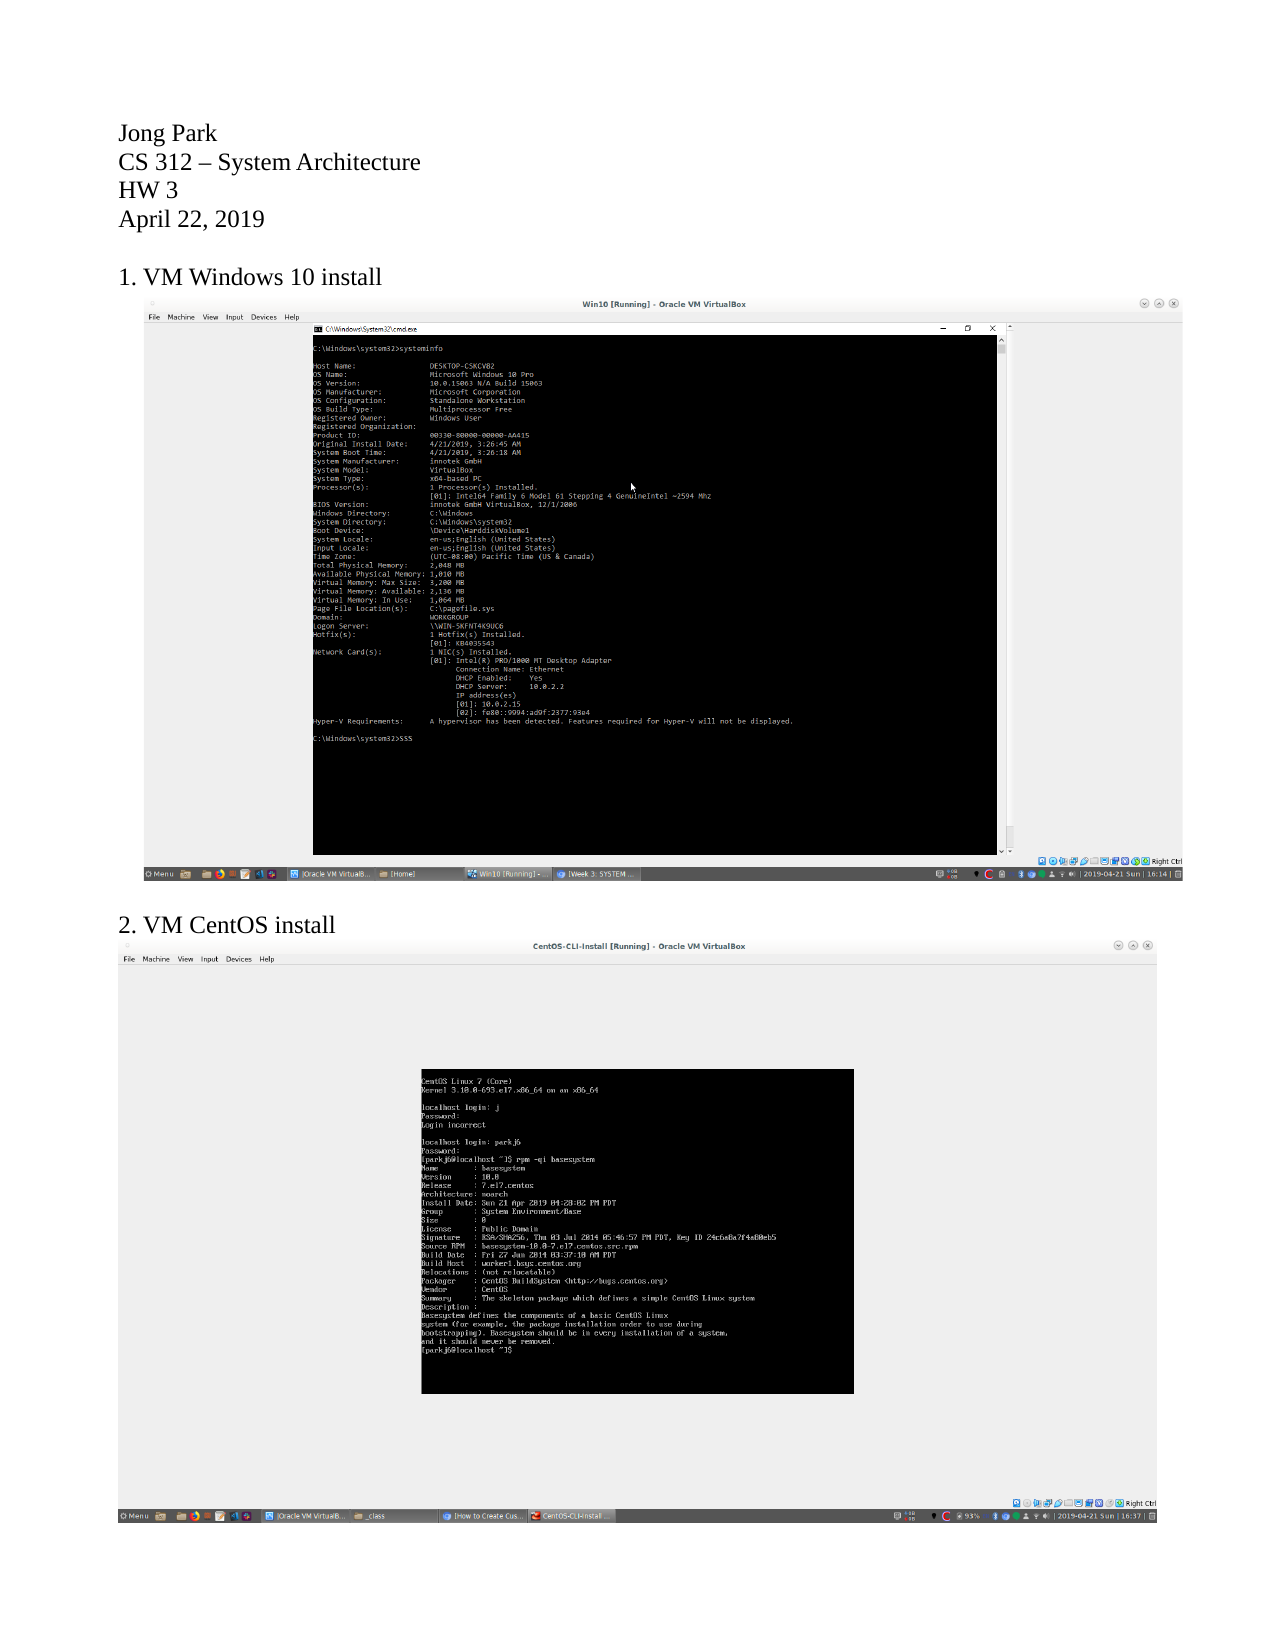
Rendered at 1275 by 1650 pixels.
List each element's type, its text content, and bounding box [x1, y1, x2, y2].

text 1. VM Windows 10 install [118, 262, 1157, 291]
text CS 312 – System Architecture [118, 147, 1157, 176]
text HW 3 [118, 176, 1157, 204]
text Jong Park [118, 118, 1157, 147]
picture [118, 938, 1157, 1523]
text April 22, 2019 [118, 204, 1157, 233]
text 2. VM CentOS install [118, 910, 1157, 938]
picture [143, 296, 1183, 881]
